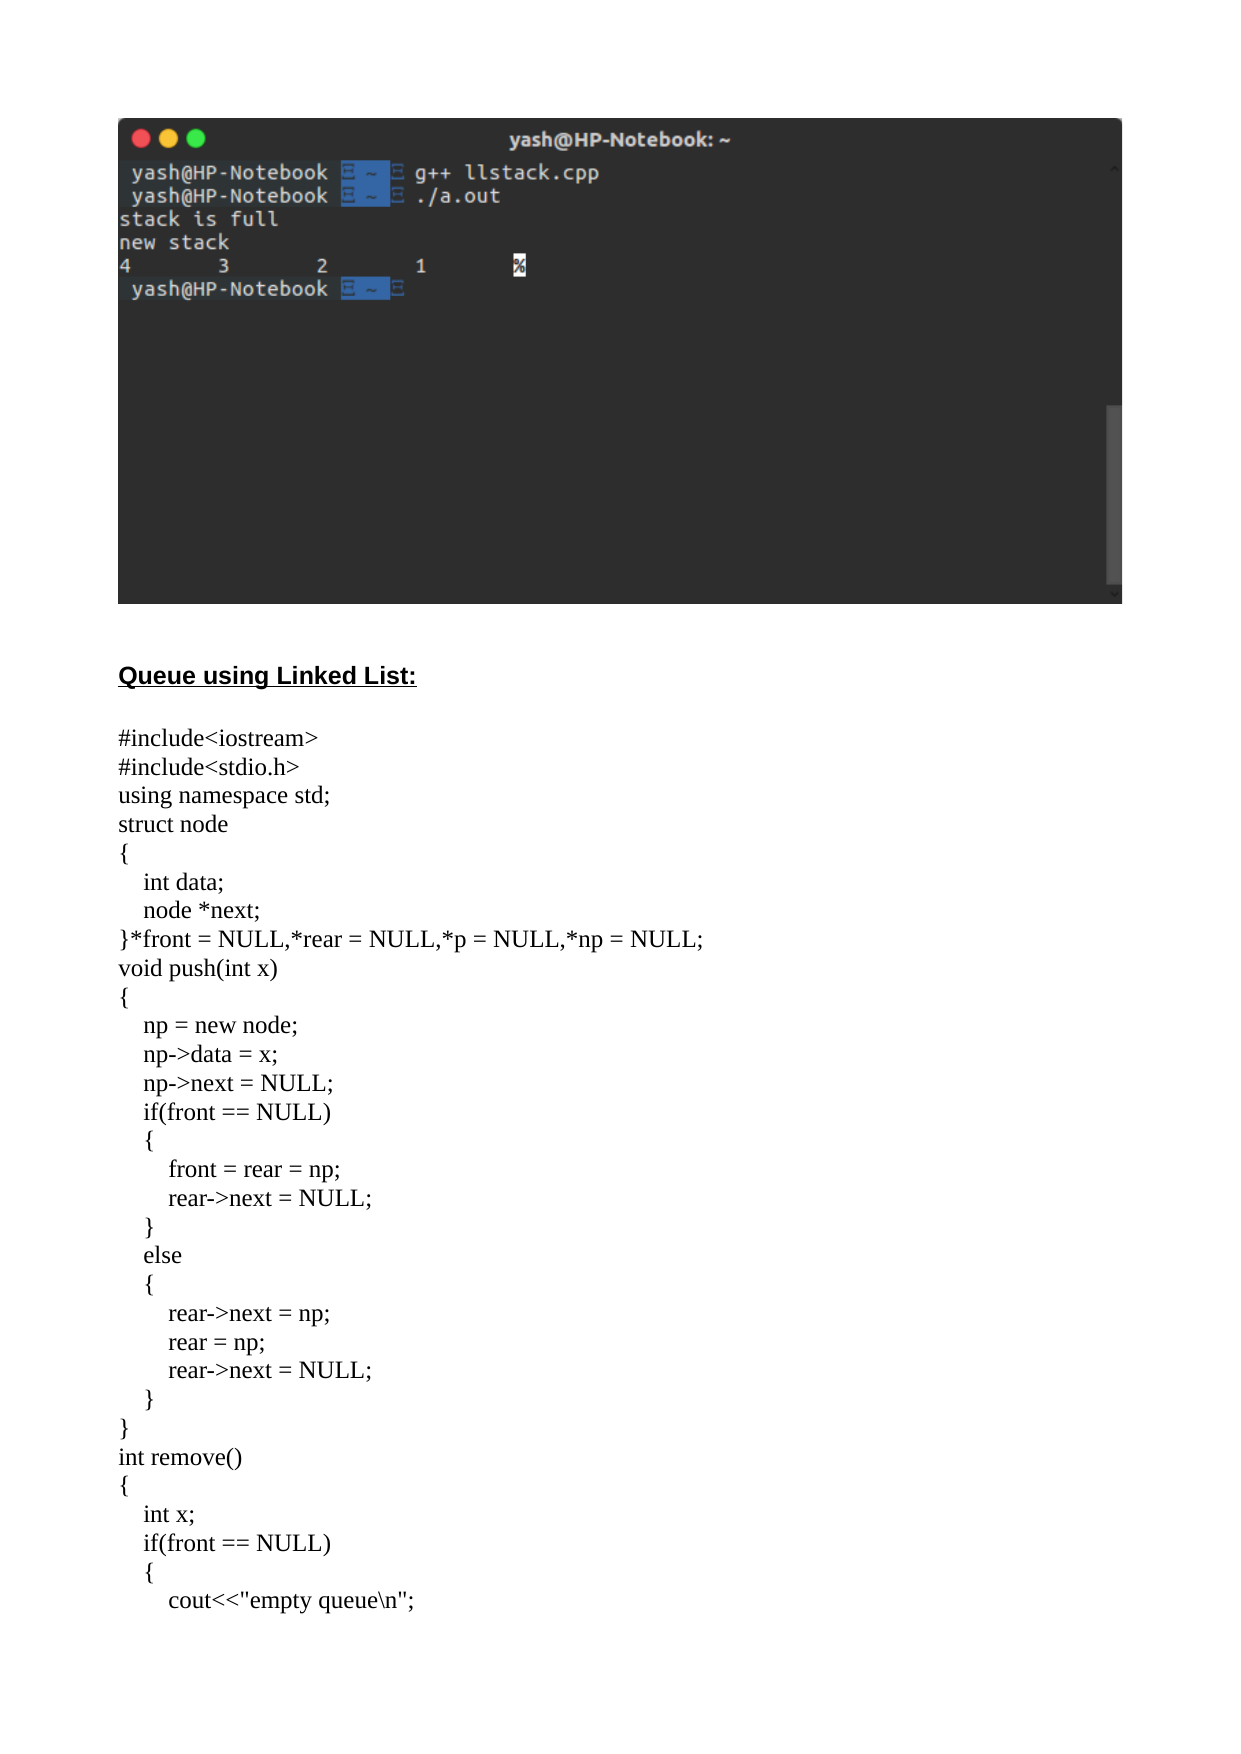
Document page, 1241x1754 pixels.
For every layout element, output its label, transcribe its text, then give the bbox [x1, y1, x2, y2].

text { [118, 1470, 1122, 1499]
picture [118, 118, 1123, 604]
text using namespace std; [118, 780, 1122, 809]
text node *next; [118, 895, 1122, 924]
text rear->next = NULL; [118, 1183, 1122, 1212]
text } [118, 1413, 1122, 1442]
text } [118, 1212, 1122, 1240]
text { [118, 1269, 1122, 1298]
text np->data = x; [118, 1039, 1122, 1068]
text rear->next = np; [118, 1298, 1122, 1327]
text }*front = NULL,*rear = NULL,*p = NULL,*np = NULL; [118, 924, 1122, 953]
text np->next = NULL; [118, 1068, 1122, 1097]
text #include<iostream> [118, 723, 1122, 752]
text if(front == NULL) [118, 1097, 1122, 1125]
text cout<<"empty queue\n"; [118, 1585, 1122, 1614]
text { [118, 1557, 1122, 1585]
text rear->next = NULL; [118, 1355, 1122, 1384]
text { [118, 1125, 1122, 1154]
text #include<stdio.h> [118, 752, 1122, 780]
text void push(int x) [118, 953, 1122, 982]
text int remove() [118, 1442, 1122, 1470]
text else [118, 1240, 1122, 1269]
text { [118, 982, 1122, 1010]
text front = rear = np; [118, 1154, 1122, 1183]
text int data; [118, 867, 1122, 895]
text Queue using Linked List: [118, 661, 1122, 690]
text { [118, 838, 1122, 867]
text np = new node; [118, 1010, 1122, 1039]
text struct node [118, 809, 1122, 838]
text int x; [118, 1499, 1122, 1528]
text if(front == NULL) [118, 1528, 1122, 1557]
text rear = np; [118, 1327, 1122, 1355]
text } [118, 1384, 1122, 1413]
